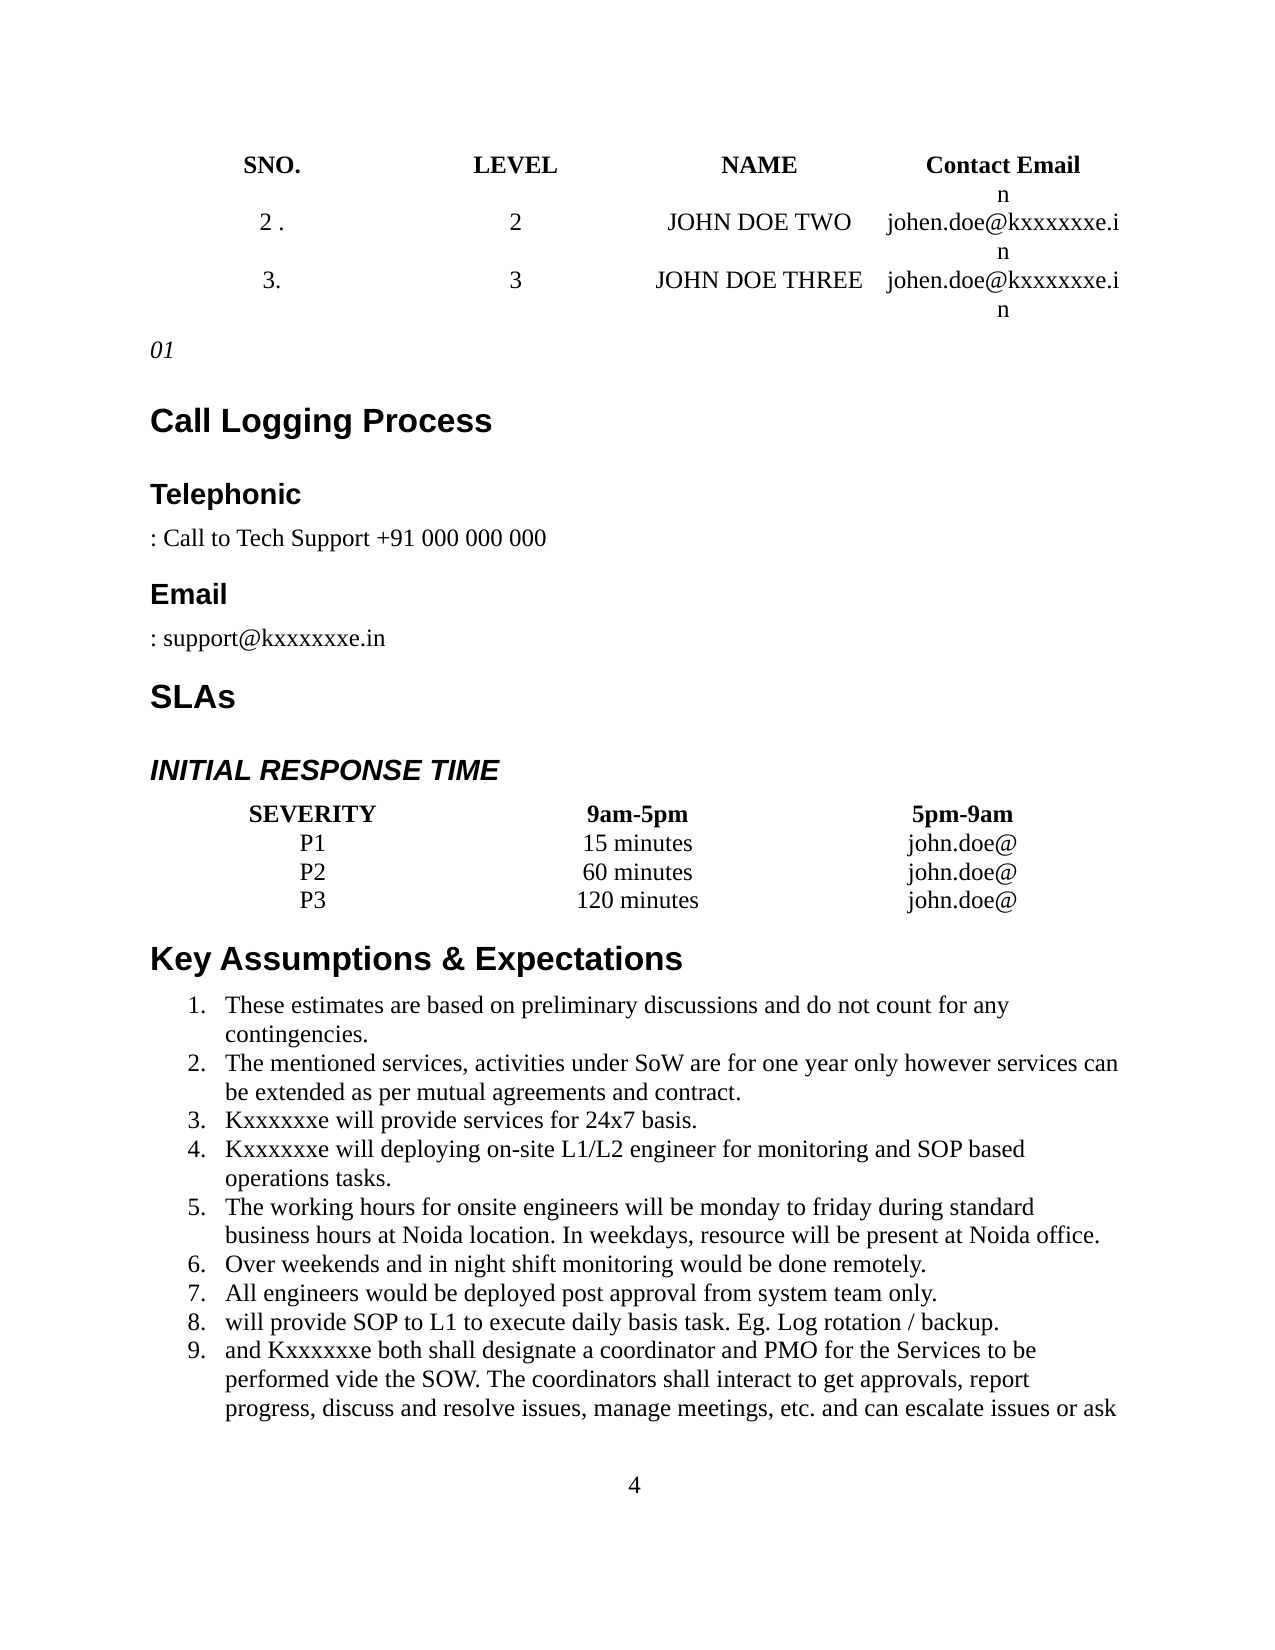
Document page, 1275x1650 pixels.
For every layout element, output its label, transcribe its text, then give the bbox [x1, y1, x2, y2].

table_cell 2 . [150, 208, 394, 265]
table_cell 120 minutes [475, 885, 800, 914]
table_cell P3 [150, 885, 475, 914]
table_header 9am-5pm [475, 799, 800, 828]
table_cell [394, 179, 637, 207]
table_cell P2 [150, 857, 475, 885]
table_cell n [881, 179, 1125, 207]
text : support@kxxxxxxe.in [150, 623, 1125, 652]
table_cell john.doe@ [800, 857, 1125, 885]
table_cell [150, 179, 394, 207]
table_header 5pm-9am [800, 799, 1125, 828]
table_header Contact Email [881, 150, 1125, 179]
list These estimates are based on preliminary discussions and do not count for any contingencies. [187, 990, 1125, 1048]
table_cell [638, 179, 881, 207]
list Kxxxxxxe will deploying on-site L1/L2 engineer for monitoring and SOP based operations tasks. [187, 1134, 1125, 1192]
subtitle Key Assumptions & Expectations [150, 939, 1125, 978]
subtitle Call Logging Process [150, 401, 1125, 440]
table_header LEVEL [394, 150, 637, 179]
table_cell JOHN DOE THREE [638, 265, 881, 322]
table_cell 15 minutes [475, 828, 800, 857]
table_cell 3 [394, 265, 637, 322]
subtitle Telephonic [150, 477, 1125, 511]
list Kxxxxxxe will provide services for 24x7 basis. [187, 1105, 1125, 1134]
table_cell P1 [150, 828, 475, 857]
table_cell john.doe@ [800, 885, 1125, 914]
table_cell JOHN DOE TWO [638, 208, 881, 265]
subtitle Email [150, 577, 1125, 611]
list will provide SOP to L1 to execute daily basis task. Eg. Log rotation / backup. [187, 1307, 1125, 1335]
text 01 [150, 335, 1125, 364]
subtitle INITIAL RESPONSE TIME [150, 753, 1125, 787]
table_cell johen.doe@kxxxxxxe.in [881, 208, 1125, 265]
list All engineers would be deployed post approval from system team only. [187, 1278, 1125, 1307]
table_header SEVERITY [150, 799, 475, 828]
list The working hours for onsite engineers will be monday to friday during standard business hours at Noida location. In weekdays, resource will be present at Noida office. [187, 1192, 1125, 1249]
table_cell 60 minutes [475, 857, 800, 885]
table_cell john.doe@ [800, 828, 1125, 857]
subtitle SLAs [150, 677, 1125, 716]
list and Kxxxxxxe both shall designate a coordinator and PMO for the Services to be performed vide the SOW. The coordinators shall interact to get approvals, report progress, discuss and resolve issues, manage meetings, etc. and can escalate issues or ask [187, 1335, 1125, 1422]
list The mentioned services, activities under SoW are for one year only however services can be extended as per mutual agreements and contract. [187, 1048, 1125, 1105]
table_cell johen.doe@kxxxxxxe.in [881, 265, 1125, 322]
table_cell 2 [394, 208, 637, 265]
table_cell 3. [150, 265, 394, 322]
table_header NAME [638, 150, 881, 179]
list Over weekends and in night shift monitoring would be done remotely. [187, 1249, 1125, 1278]
text : Call to Tech Support +91 000 000 000 [150, 523, 1125, 552]
table_header SNO. [150, 150, 394, 179]
